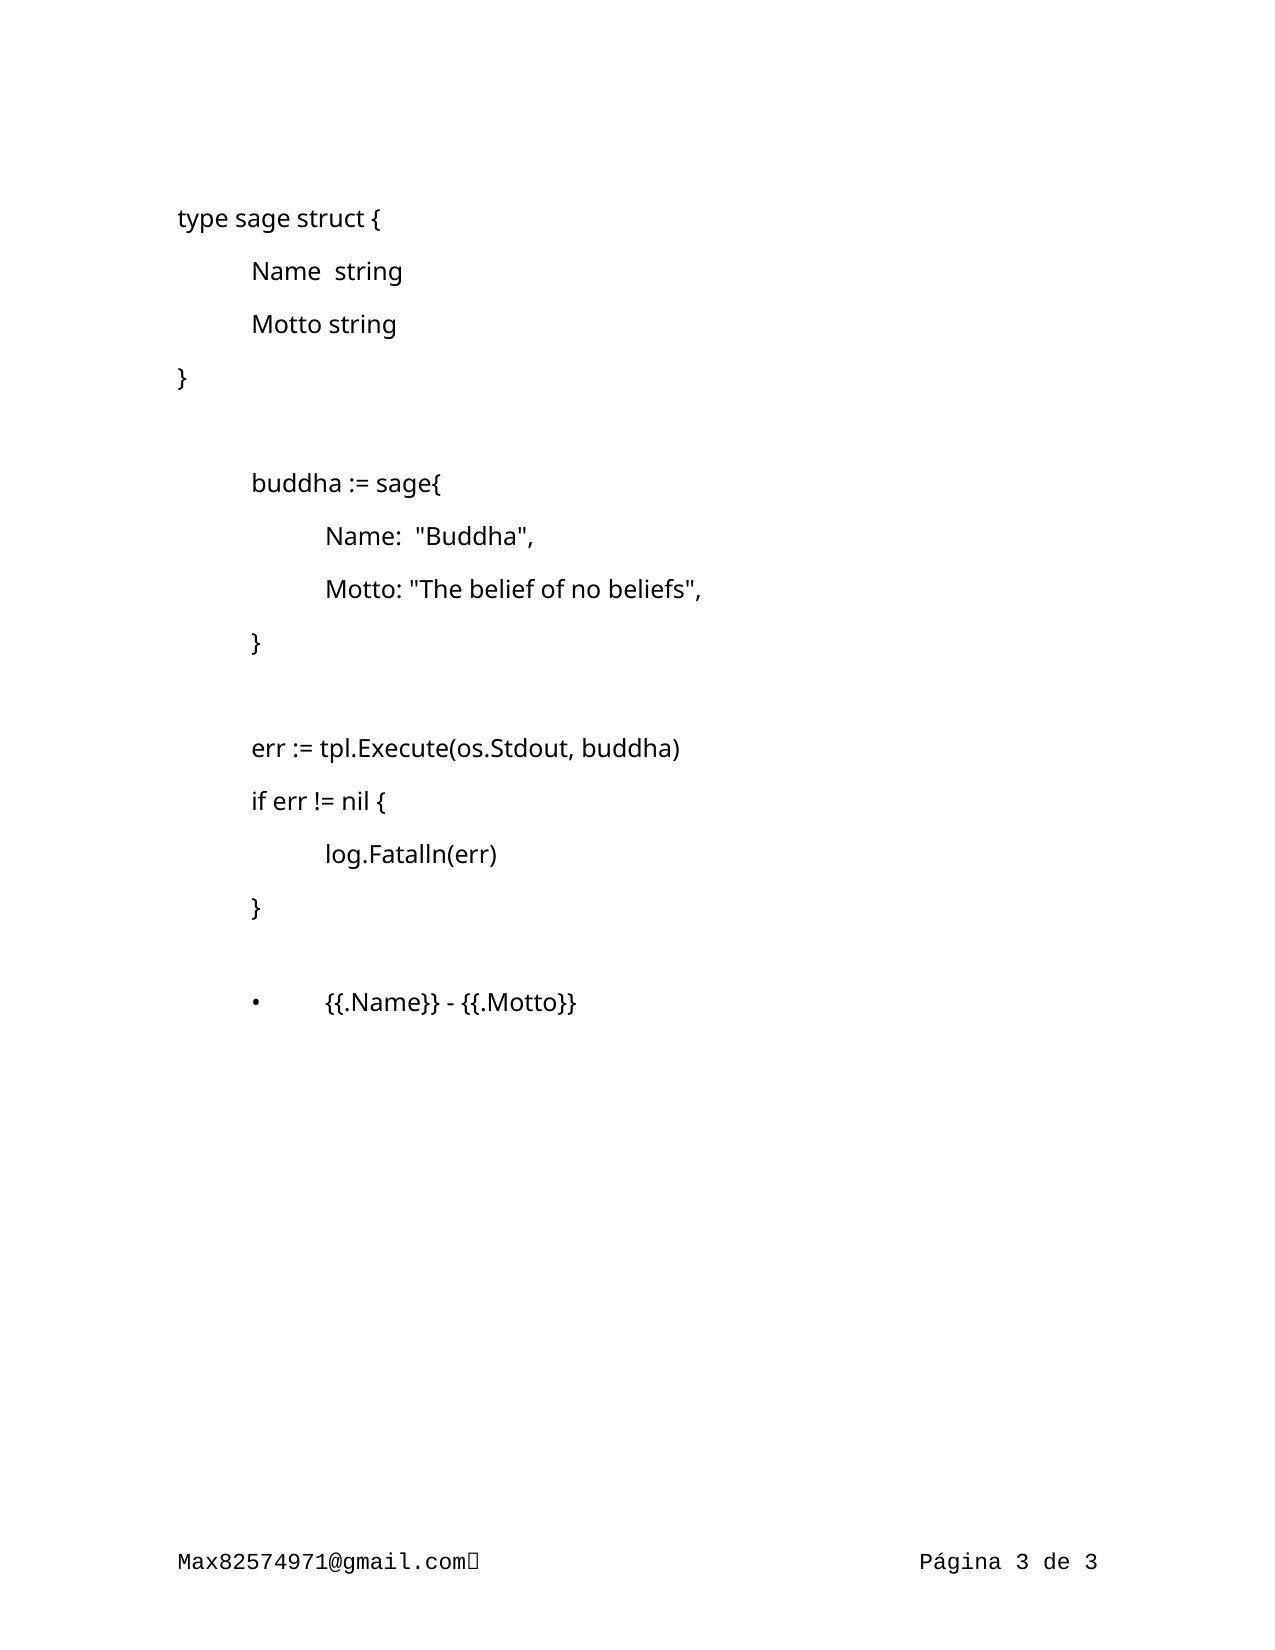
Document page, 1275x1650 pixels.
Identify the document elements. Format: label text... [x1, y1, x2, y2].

text log.Fatalln(err) [177, 837, 1098, 871]
text buddha := sage{ [177, 466, 1098, 500]
text if err != nil { [177, 784, 1098, 818]
text } [177, 360, 1098, 394]
text Name: "Buddha", [177, 519, 1098, 553]
text Name string [177, 254, 1098, 288]
text • {{.Name}} - {{.Motto}} [177, 985, 1098, 1019]
text } [177, 890, 1098, 924]
text Motto string [177, 307, 1098, 341]
text type sage struct { [177, 201, 1098, 235]
text err := tpl.Execute(os.Stdout, buddha) [177, 731, 1098, 765]
text } [177, 625, 1098, 659]
text Motto: "The belief of no beliefs", [177, 572, 1098, 606]
